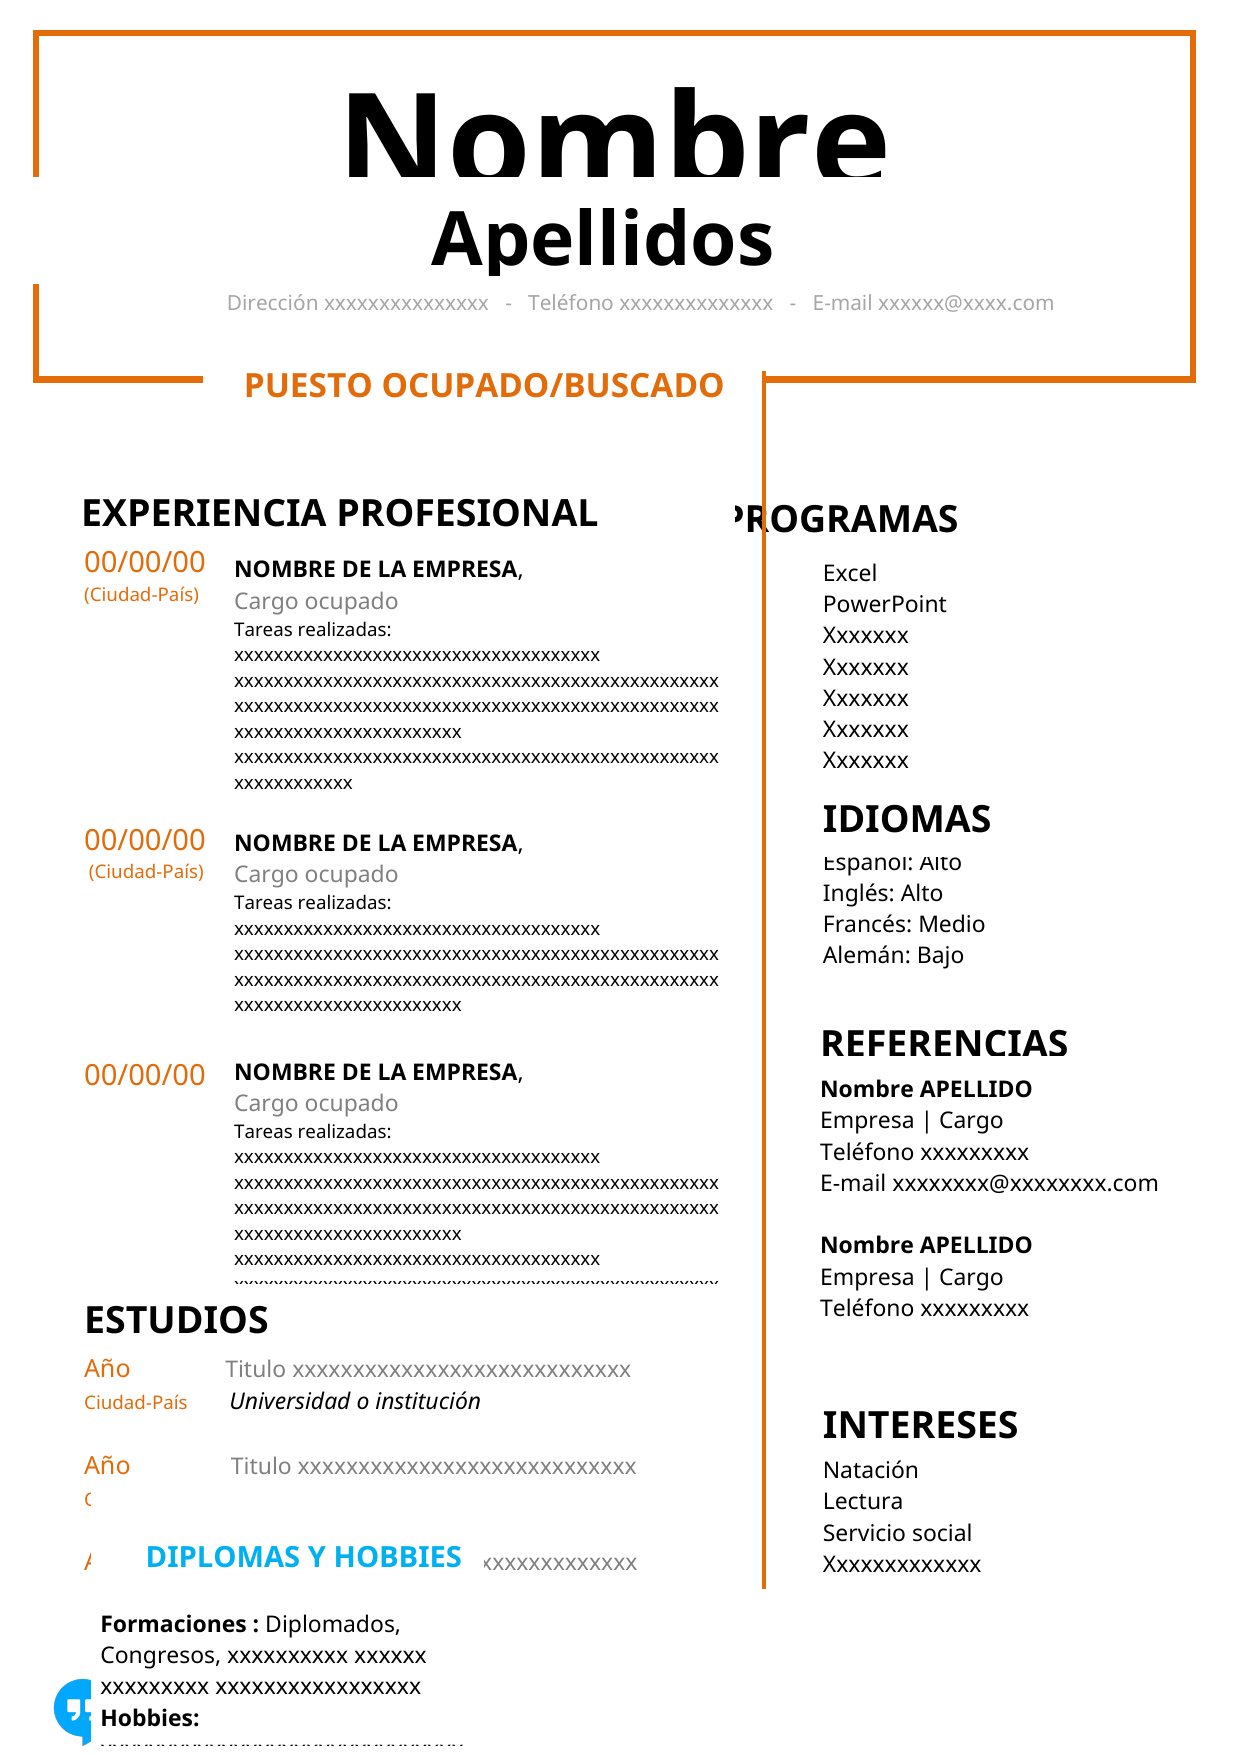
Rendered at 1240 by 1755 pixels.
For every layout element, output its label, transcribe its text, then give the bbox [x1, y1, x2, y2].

text Cargo ocupado [234, 1087, 729, 1118]
text Hobbies: xxxxxxxxxxxxxxxxxxxxxxxxxxxxxx [100, 1701, 475, 1745]
text Formaciones : Diplomados, Congresos, xxxxxxxxxx xxxxxx xxxxxxxxx xxxxxxxxxxxxxxxxx [100, 1608, 475, 1701]
text Año Titulo xxxxxxxxxxxxxxxxxxxxxxxxxxxx [484, 1544, 680, 1578]
text Empresa | Cargo [820, 1104, 1214, 1135]
text Xxxxxxxxxxxxx [823, 1548, 1217, 1574]
text Empresa | Cargo [820, 1260, 1214, 1292]
text Xxxxxxx [823, 619, 1239, 651]
text NOMBRE DE LA EMPRESA, [234, 553, 729, 585]
text NOMBRE DE LA EMPRESA, [234, 1056, 729, 1087]
text Dirección xxxxxxxxxxxxxxx - Teléfono xxxxxxxxxxxxxx - E-mail xxxxxx@xxxx.com [162, 288, 1121, 316]
text Año Titulo xxxxxxxxxxxxxxxxxxxxxxxxxxxx [84, 1447, 680, 1482]
text EXPERIENCIA PROFESIONAL [81, 486, 726, 531]
text Ciudad-País Universidad o institución [84, 1385, 680, 1416]
text PUESTO OCUPADO/BUSCADO [212, 362, 757, 407]
text Xxxxxxx [823, 682, 1239, 713]
text xxxxxxxxxxxxxxxxxxxxxxxxxxxxxxxxxxxxxxxxxxxxxxxxxxxxxxxxxxxxxxxxxxxxxxxxxxxxxxxxxxxxxxxxxxxxxxxxxxxxxxxxxxxxxxxxxxxxxxxxx [234, 1169, 729, 1246]
text 00/00/00 (Ciudad-País) [84, 541, 256, 606]
text PROGRAMAS [721, 492, 762, 543]
text Tareas realizadas: xxxxxxxxxxxxxxxxxxxxxxxxxxxxxxxxxxxxx [234, 1118, 729, 1169]
text DIPLOMAS Y HOBBIES [100, 1537, 475, 1576]
text Teléfono xxxxxxxxx [820, 1292, 1214, 1322]
text Lectura [823, 1485, 1217, 1517]
text INTERESES [823, 1398, 1215, 1439]
text Nombre APELLIDO [820, 1073, 1214, 1104]
text (Ciudad-País) [84, 859, 225, 884]
text Servicio social [823, 1517, 1217, 1548]
text REFERENCIAS [820, 1017, 1215, 1055]
text Cargo ocupado [234, 585, 729, 616]
text Natación [823, 1454, 1217, 1485]
text Xxxxxxx [823, 651, 1239, 682]
text Tareas realizadas: xxxxxxxxxxxxxxxxxxxxxxxxxxxxxxxxxxxxx [234, 616, 729, 667]
text Nombre APELLIDO [820, 1229, 1214, 1260]
text xxxxxxxxxxxxxxxxxxxxxxxxxxxxxxxxxxxxxxxxxxxxxxxxxxxx [234, 1271, 729, 1283]
text IDIOMAS [823, 792, 1215, 843]
text PowerPoint [823, 588, 1239, 619]
text NOMBRE DE LA EMPRESA, [234, 827, 729, 858]
text Cargo ocupado [234, 858, 729, 890]
text xxxxxxxxxxxxxxxxxxxxxxxxxxxxxxxxxxxxx [234, 1246, 729, 1271]
text Tareas realizadas: xxxxxxxxxxxxxxxxxxxxxxxxxxxxxxxxxxxxx [234, 890, 729, 941]
text Alemán: Bajo [823, 939, 1217, 971]
text Español: Alto [823, 857, 1217, 877]
text xxxxxxxxxxxxxxxxxxxxxxxxxxxxxxxxxxxxxxxxxxxxxxxxxxxxxxxxxxxxxxxxxxxxxxxxxxxxxxxxxxxxxxxxxxxxxxxxxxxxxxxxxxxxxxxxxxxxxxxxx [234, 667, 729, 743]
text Ciudad-País Universidad o institución [84, 1482, 680, 1513]
text 00/00/00 [84, 819, 225, 859]
text ESTUDIOS [84, 1293, 739, 1343]
text Xxxxxxx [823, 744, 1239, 776]
text Francés: Medio [823, 908, 1217, 939]
text Excel [823, 559, 1239, 588]
text Año Titulo xxxxxxxxxxxxxxxxxxxxxxxxxxxx [84, 1352, 680, 1385]
text Xxxxxxx [823, 713, 1239, 744]
text E-mail xxxxxxxx@xxxxxxxx.com [820, 1167, 1214, 1198]
text Apellidos [37, 185, 1169, 276]
text PROGRAMAS [766, 492, 1231, 543]
text Inglés: Alto [823, 877, 1217, 908]
text Nombre [48, 45, 1181, 229]
text 00/00/00 [84, 1054, 225, 1091]
text xxxxxxxxxxxxxxxxxxxxxxxxxxxxxxxxxxxxxxxxxxxxxxxxxxxxxxxxxxxxxxxxxxxxxxxxxxxxxxxxxxxxxxxxxxxxxxxxxxxxxxxxxxxxxxxxxxxxxxxxx [234, 941, 729, 1017]
text xxxxxxxxxxxxxxxxxxxxxxxxxxxxxxxxxxxxxxxxxxxxxxxxxxxxxxxxxxxxx [234, 743, 729, 794]
text Teléfono xxxxxxxxx [820, 1135, 1214, 1167]
